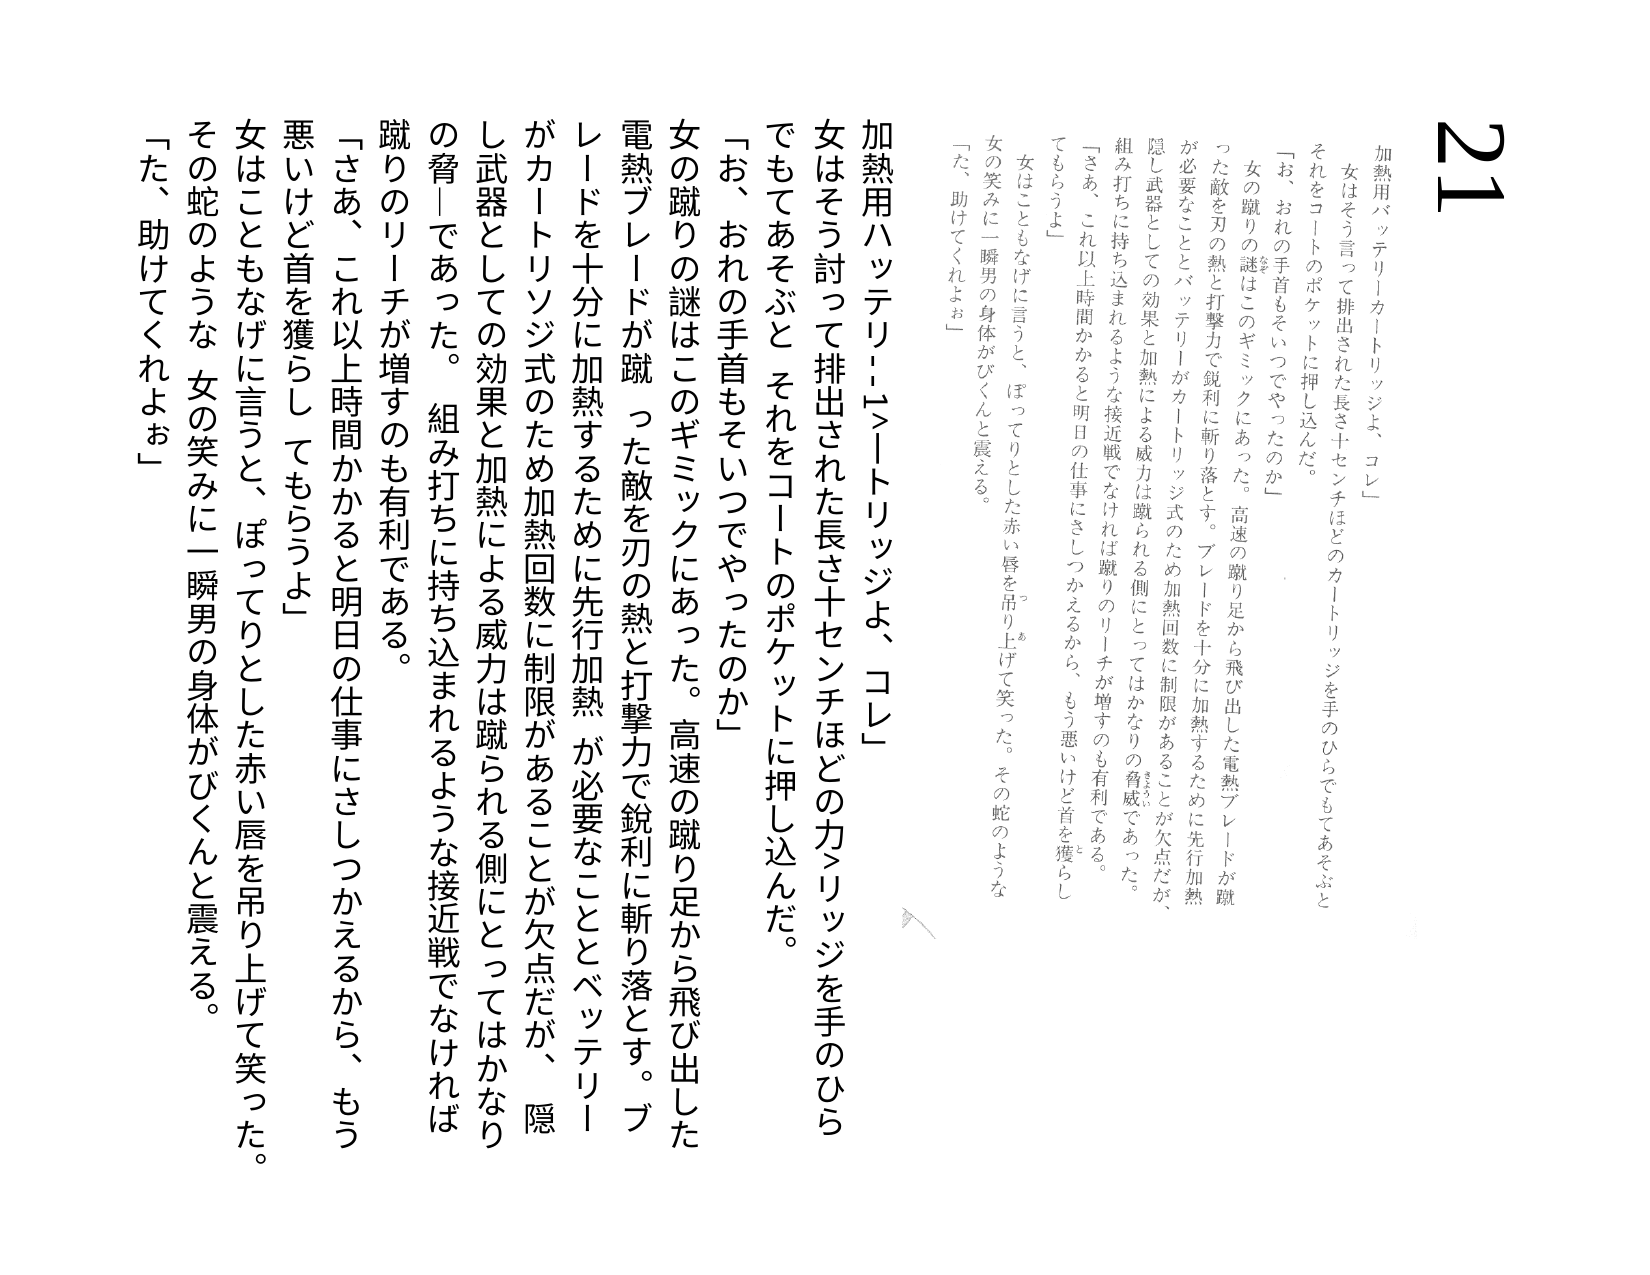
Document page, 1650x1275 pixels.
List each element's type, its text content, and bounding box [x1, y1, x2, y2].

text 「た、助けてくれよぉ」 [130, 118, 178, 1157]
text 女はそう討って排出された長さ十センチほどの力^リッジを手のひらでもてあそぶと それをコートのポケットに押し込んだ。 [757, 118, 854, 1157]
text 21 [1417, 118, 1532, 1157]
text 女の蹴りの謎はこのギミックにあった。高速の蹴り足から飛び出した電熱ブレードが蹴 った敵を刃の熱と打撃力で銳利に斬り落とす。ブレードを十分に加熱するために先行加熱 が必要なこととベッテリーがカートリソジ式のため加熱回数に制限があることが欠点だが、 隠し武器としての効果と加熱による威力は蹴られる側にとってはかなりの脅—であった。 組み打ちに持ち込まれるような接近戦でなければ蹴りのリーチが増すのも有利である。 [371, 118, 709, 1157]
text 加熱用ハッテリ--1^丨トリッジよ、コレ」 [854, 118, 902, 1157]
text 「お、おれの手首もそいつでやったのか」 [709, 118, 757, 1157]
text 「さあ、これ以上時間かかると明日の仕事にさしつかえるから、もう悪いけど首を獲らし てもらうよ」 [275, 118, 371, 1157]
text 女はこともなげに言うと、ぽってりとした赤い唇を吊り上げて笑った。その蛇のような 女の笑みに一瞬男の身体がびくんと震える。 [178, 118, 275, 1157]
